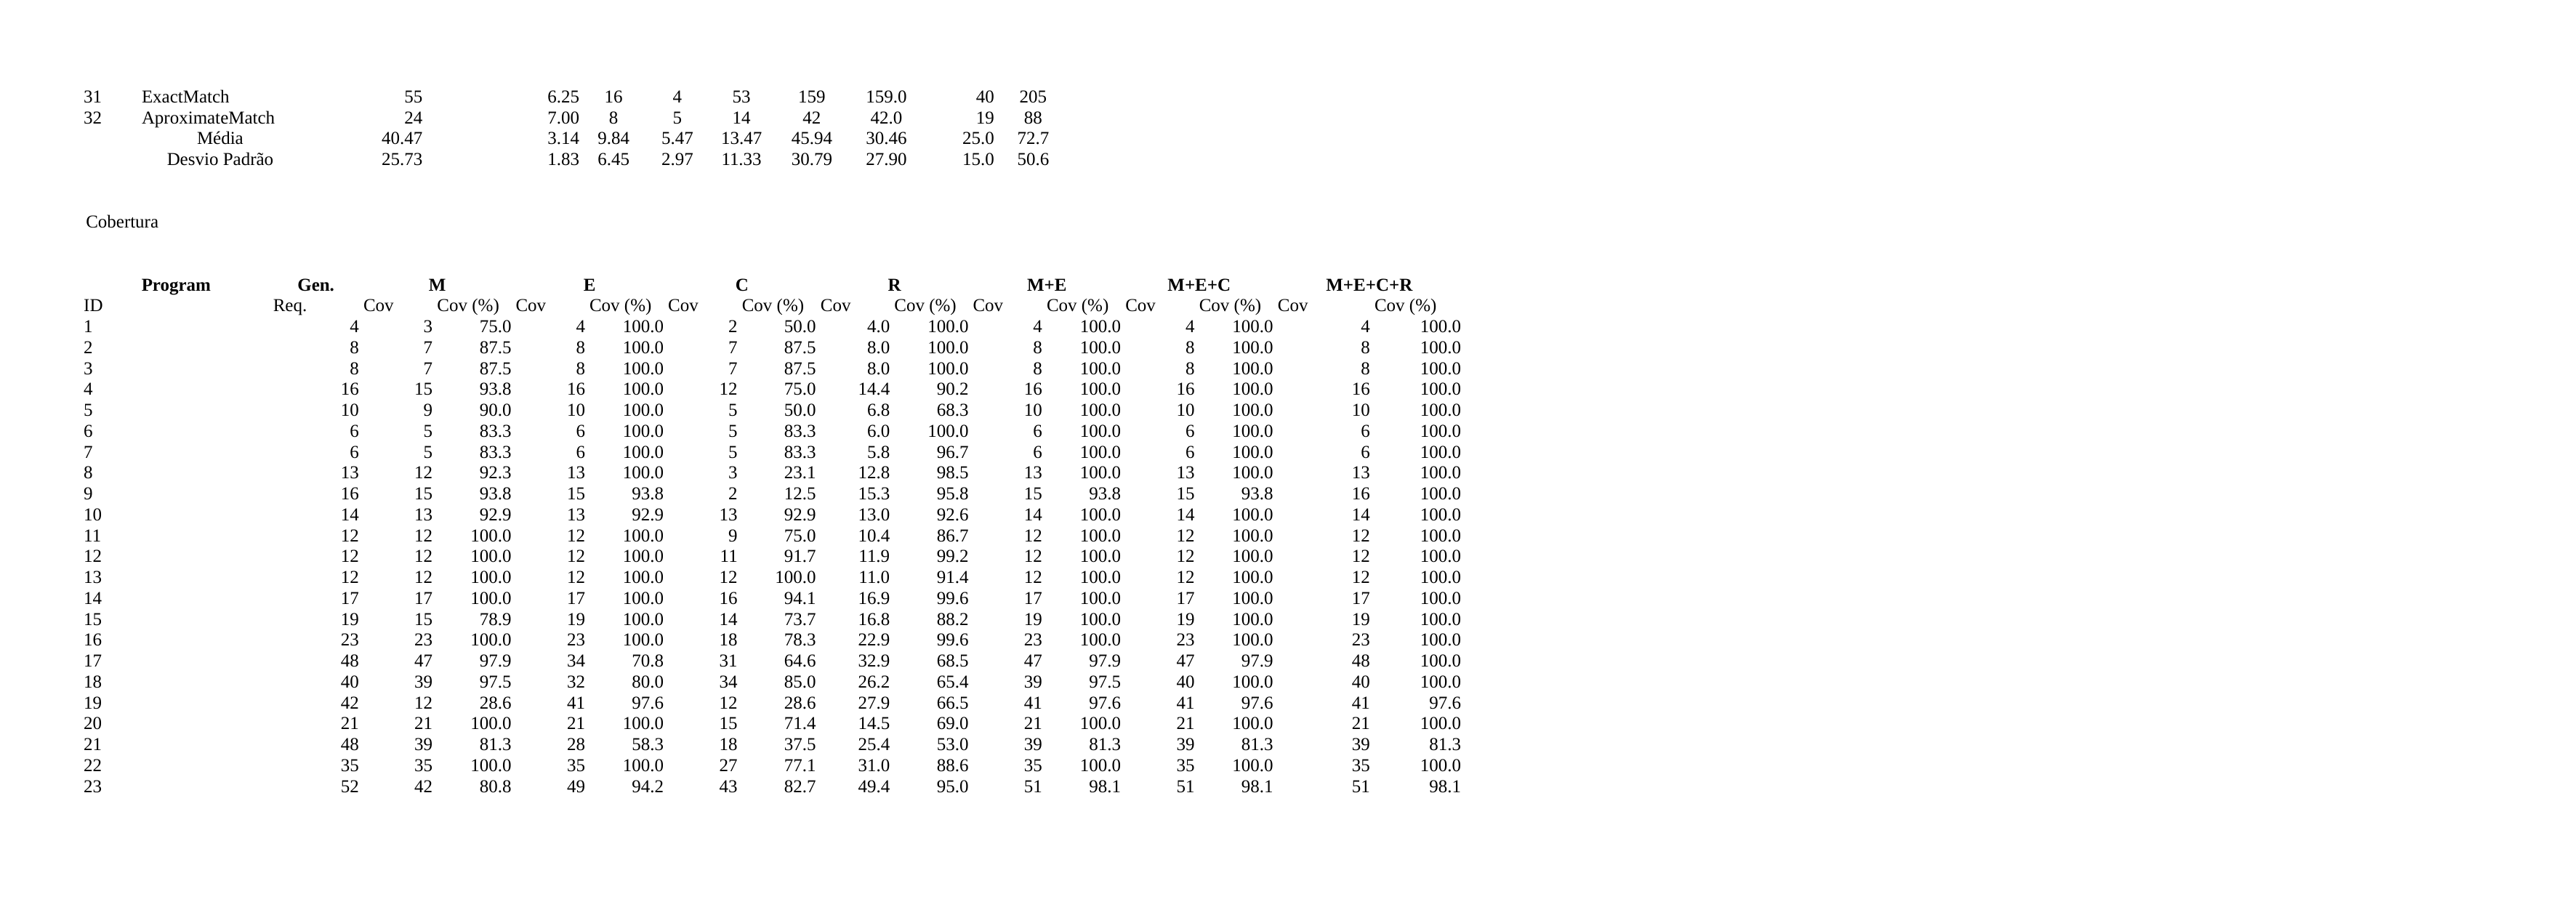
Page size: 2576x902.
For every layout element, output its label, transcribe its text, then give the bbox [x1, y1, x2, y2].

table_cell 39 [970, 733, 1045, 754]
table_cell 17 [970, 587, 1045, 608]
table_cell 16 [513, 379, 587, 399]
table_cell 100.0 [1372, 608, 1463, 629]
table_cell 23.1 [740, 462, 818, 483]
table_cell 81.3 [1372, 733, 1463, 754]
table_cell 17 [271, 587, 361, 608]
table_cell 100.0 [587, 358, 666, 379]
table_cell 17 [513, 587, 587, 608]
table_cell 4 [513, 315, 587, 337]
table_cell 22 [81, 754, 270, 776]
table_cell ID [81, 295, 270, 315]
table_cell 47 [1123, 650, 1196, 671]
table_cell 6 [970, 420, 1045, 441]
table_cell 93.8 [587, 483, 666, 504]
table_cell 159.0 [850, 86, 923, 107]
table_cell Cov (%) [740, 295, 818, 315]
table_cell 87.5 [740, 337, 818, 358]
table_cell 4 [81, 379, 270, 399]
table_cell 12 [271, 525, 361, 546]
table_cell 15 [361, 608, 435, 629]
table_cell Cov [361, 295, 435, 315]
table_cell 100.0 [587, 546, 666, 566]
table_cell 68.3 [892, 399, 970, 420]
table_cell 100.0 [1045, 587, 1123, 608]
table_cell 51 [970, 776, 1045, 797]
table_cell 35 [271, 754, 361, 776]
table_cell 100.0 [1196, 358, 1275, 379]
table_cell 96.7 [892, 441, 970, 462]
table_cell 14 [666, 608, 739, 629]
table_cell 48 [1276, 650, 1372, 671]
table_cell 100.0 [1045, 525, 1123, 546]
table_cell 12 [513, 546, 587, 566]
table_cell 12 [361, 462, 435, 483]
table_cell 19 [513, 608, 587, 629]
table_cell 13 [513, 462, 587, 483]
table_cell 10 [1276, 399, 1372, 420]
table_cell 15 [513, 483, 587, 504]
table_cell Cov [1276, 295, 1372, 315]
table_cell 100.0 [587, 713, 666, 733]
table_cell 2 [81, 337, 270, 358]
table_cell 40 [271, 671, 361, 692]
table_cell 100.0 [1045, 566, 1123, 587]
table_cell 21 [81, 733, 270, 754]
table_cell Média [140, 128, 301, 148]
table_cell 2.97 [645, 148, 709, 169]
table_cell 100.0 [1372, 754, 1463, 776]
table_cell 31.0 [818, 754, 892, 776]
table_cell 6 [513, 441, 587, 462]
table_cell 6 [970, 441, 1045, 462]
table_cell Cov (%) [1045, 295, 1123, 315]
table_cell 100.0 [1196, 566, 1275, 587]
table_cell 13 [1123, 462, 1196, 483]
table_cell 78.3 [740, 629, 818, 650]
table_cell 12 [1276, 566, 1372, 587]
table_cell 9 [361, 399, 435, 420]
table_cell 98.1 [1372, 776, 1463, 797]
table_cell 100.0 [1372, 525, 1463, 546]
table_cell 98.1 [1196, 776, 1275, 797]
table_cell 12 [1276, 525, 1372, 546]
table_cell 7 [666, 337, 739, 358]
table_cell ExactMatch [140, 86, 301, 107]
table_cell 8 [1276, 337, 1372, 358]
table_cell 100.0 [1372, 671, 1463, 692]
table_cell 65.4 [892, 671, 970, 692]
table_cell 51 [1123, 776, 1196, 797]
table_cell 37.5 [740, 733, 818, 754]
table_cell 100.0 [587, 754, 666, 776]
table_cell 35 [1123, 754, 1196, 776]
table_cell 13 [513, 504, 587, 525]
table_cell 100.0 [1372, 504, 1463, 525]
table_cell 8 [81, 462, 270, 483]
table_cell 8 [271, 358, 361, 379]
table_cell 25.0 [923, 128, 997, 148]
table_cell 83.3 [740, 441, 818, 462]
table_cell Cov [1123, 295, 1196, 315]
table_cell 49.4 [818, 776, 892, 797]
table_cell 21 [271, 713, 361, 733]
table_cell 25.73 [301, 148, 424, 169]
table_cell 15 [970, 483, 1045, 504]
table_cell 15 [361, 379, 435, 399]
table_cell 12 [1123, 546, 1196, 566]
table_cell 97.5 [435, 671, 513, 692]
table_cell Cov (%) [892, 295, 970, 315]
table_cell 13.47 [709, 128, 773, 148]
table_cell 100.0 [1196, 504, 1275, 525]
table_cell 88.2 [892, 608, 970, 629]
table_cell 30.79 [774, 148, 850, 169]
table_cell 12 [361, 546, 435, 566]
table_cell 100.0 [1196, 315, 1275, 337]
table_cell 6 [1276, 441, 1372, 462]
table_cell 68.5 [892, 650, 970, 671]
table_cell 73.7 [740, 608, 818, 629]
table_cell 19 [81, 692, 270, 713]
table_cell 39 [361, 671, 435, 692]
table_cell 99.6 [892, 587, 970, 608]
table_cell 100.0 [1045, 358, 1123, 379]
table_cell 100.0 [1196, 671, 1275, 692]
table_cell 100.0 [1372, 483, 1463, 504]
table_cell 12 [513, 566, 587, 587]
table_cell 27.9 [818, 692, 892, 713]
table_cell 16 [666, 587, 739, 608]
table_cell 14.4 [818, 379, 892, 399]
table_cell 19 [970, 608, 1045, 629]
table_cell 11 [81, 525, 270, 546]
table_cell 55 [301, 86, 424, 107]
table_cell 40 [1123, 671, 1196, 692]
table_cell 40 [1276, 671, 1372, 692]
table_cell 45.94 [774, 128, 850, 148]
table_cell 12 [81, 546, 270, 566]
table_cell 13 [970, 462, 1045, 483]
table_cell 16 [271, 483, 361, 504]
table_cell 42.0 [850, 107, 923, 128]
table_cell 42 [774, 107, 850, 128]
table_cell 100.0 [1045, 420, 1123, 441]
table_cell 100.0 [587, 441, 666, 462]
table_cell 6.0 [818, 420, 892, 441]
table_cell 13 [666, 504, 739, 525]
table_cell 6 [1123, 441, 1196, 462]
table_cell 1.83 [424, 148, 581, 169]
table_cell 18 [81, 671, 270, 692]
table_cell 1 [81, 315, 270, 337]
table_cell 88.6 [892, 754, 970, 776]
table_cell 50.6 [997, 148, 1070, 169]
table_cell 16 [1276, 379, 1372, 399]
table_cell 5 [81, 399, 270, 420]
table_cell 83.3 [435, 420, 513, 441]
table_cell 8.0 [818, 337, 892, 358]
table_cell 16 [271, 379, 361, 399]
table_cell 100.0 [1045, 754, 1123, 776]
table_cell 100.0 [1196, 546, 1275, 566]
table_cell 100.0 [1196, 379, 1275, 399]
table_cell 9.84 [581, 128, 645, 148]
table_cell 39 [361, 733, 435, 754]
table_cell 100.0 [1372, 358, 1463, 379]
table_cell 13 [361, 504, 435, 525]
table_cell 100.0 [1196, 587, 1275, 608]
table_cell 23 [513, 629, 587, 650]
table_cell 7 [361, 358, 435, 379]
table_cell 100.0 [1372, 441, 1463, 462]
table_cell 35 [970, 754, 1045, 776]
table_cell 100.0 [587, 566, 666, 587]
table_cell 26.2 [818, 671, 892, 692]
table_cell Cov (%) [1196, 295, 1275, 315]
table_cell 100.0 [1372, 566, 1463, 587]
table_cell 100.0 [1372, 379, 1463, 399]
table_cell 93.8 [1045, 483, 1123, 504]
table_cell 100.0 [435, 754, 513, 776]
table_cell 100.0 [1045, 504, 1123, 525]
table_cell 15.0 [923, 148, 997, 169]
table_cell 100.0 [892, 315, 970, 337]
table_cell 83.3 [435, 441, 513, 462]
table_cell 98.5 [892, 462, 970, 483]
table_cell AproximateMatch [140, 107, 301, 128]
table_cell 97.9 [435, 650, 513, 671]
table_cell 100.0 [1372, 713, 1463, 733]
table_cell 100.0 [587, 315, 666, 337]
table_cell 19 [271, 608, 361, 629]
table_cell 99.2 [892, 546, 970, 566]
table_cell 6 [271, 441, 361, 462]
table_cell 5 [645, 107, 709, 128]
table_cell 71.4 [740, 713, 818, 733]
table_cell 16 [1276, 483, 1372, 504]
table_cell 14 [709, 107, 773, 128]
table_cell 50.0 [740, 399, 818, 420]
table_cell 92.9 [435, 504, 513, 525]
table_cell 14 [970, 504, 1045, 525]
table_cell 18 [666, 733, 739, 754]
table_cell 100.0 [892, 358, 970, 379]
table_cell 100.0 [1045, 379, 1123, 399]
table_header M+E [970, 274, 1123, 295]
table_cell 16 [581, 86, 645, 107]
table_cell 12 [1276, 546, 1372, 566]
table_cell 42 [361, 776, 435, 797]
table_cell 8 [513, 358, 587, 379]
table_cell 100.0 [587, 379, 666, 399]
table_cell 92.9 [740, 504, 818, 525]
table_cell 9 [666, 525, 739, 546]
table_cell 40 [923, 86, 997, 107]
table_cell 32 [513, 671, 587, 692]
table_cell 23 [970, 629, 1045, 650]
table_cell 27.90 [850, 148, 923, 169]
table_cell 100.0 [587, 337, 666, 358]
table_cell 32 [81, 107, 140, 128]
table_cell 100.0 [587, 525, 666, 546]
table_cell 100.0 [587, 629, 666, 650]
table_cell 95.0 [892, 776, 970, 797]
table_cell 94.1 [740, 587, 818, 608]
table_cell 15 [666, 713, 739, 733]
table_cell 100.0 [1045, 337, 1123, 358]
table_cell 7 [361, 337, 435, 358]
table_cell 39 [1276, 733, 1372, 754]
table_cell 64.6 [740, 650, 818, 671]
table_cell 35 [513, 754, 587, 776]
table_cell 75.0 [435, 315, 513, 337]
table_cell 21 [1276, 713, 1372, 733]
table_cell 30.46 [850, 128, 923, 148]
table_cell 13 [1276, 462, 1372, 483]
table_cell 92.6 [892, 504, 970, 525]
table_cell 12 [361, 692, 435, 713]
table_cell 91.7 [740, 546, 818, 566]
table_cell 16 [970, 379, 1045, 399]
table_cell 8 [1123, 358, 1196, 379]
table_cell 5 [361, 420, 435, 441]
table_cell 93.8 [1196, 483, 1275, 504]
table_cell 22.9 [818, 629, 892, 650]
table_cell 100.0 [1045, 608, 1123, 629]
table_cell 100.0 [1196, 713, 1275, 733]
table_header M [361, 274, 513, 295]
table_cell 35 [361, 754, 435, 776]
table_cell 5 [666, 420, 739, 441]
table_cell 2 [666, 315, 739, 337]
table_cell 87.5 [740, 358, 818, 379]
table_cell 77.1 [740, 754, 818, 776]
table_cell 3.14 [424, 128, 581, 148]
table_cell 91.4 [892, 566, 970, 587]
table_cell Req. [271, 295, 361, 315]
table_cell 11 [666, 546, 739, 566]
table_cell 8.0 [818, 358, 892, 379]
table_cell 6 [81, 420, 270, 441]
table_cell 52 [271, 776, 361, 797]
table_cell 100.0 [1196, 441, 1275, 462]
table_cell 100.0 [587, 608, 666, 629]
table_cell 78.9 [435, 608, 513, 629]
table_cell 100.0 [1045, 462, 1123, 483]
table_cell 100.0 [587, 420, 666, 441]
table_cell 4 [970, 315, 1045, 337]
table_cell 41 [1276, 692, 1372, 713]
table_cell 70.8 [587, 650, 666, 671]
table_cell 48 [271, 733, 361, 754]
table_cell 14 [271, 504, 361, 525]
table_cell 100.0 [1196, 525, 1275, 546]
table_cell 100.0 [587, 399, 666, 420]
table_cell 100.0 [1372, 650, 1463, 671]
table_cell 12 [361, 525, 435, 546]
table_cell 10.4 [818, 525, 892, 546]
table_cell 32.9 [818, 650, 892, 671]
table_cell 95.8 [892, 483, 970, 504]
table_cell 12 [271, 566, 361, 587]
table_cell 69.0 [892, 713, 970, 733]
table_cell 15.3 [818, 483, 892, 504]
table_cell 31 [81, 86, 140, 107]
table_cell 19 [1276, 608, 1372, 629]
table_cell 93.8 [435, 379, 513, 399]
table_cell 100.0 [1045, 441, 1123, 462]
table_cell 28 [513, 733, 587, 754]
table_cell 23 [81, 776, 270, 797]
table_cell 12 [1123, 525, 1196, 546]
table_cell 17 [361, 587, 435, 608]
table_cell 100.0 [1372, 337, 1463, 358]
table_cell Cov [666, 295, 739, 315]
table_cell 28.6 [435, 692, 513, 713]
table_cell 27 [666, 754, 739, 776]
table_cell 5.8 [818, 441, 892, 462]
table_cell 4.0 [818, 315, 892, 337]
table_cell 100.0 [1196, 629, 1275, 650]
table_cell [81, 128, 140, 148]
table_cell 92.9 [587, 504, 666, 525]
table_cell Cov [513, 295, 587, 315]
table_cell Cov [818, 295, 892, 315]
table_cell 8 [1123, 337, 1196, 358]
table_cell 6.8 [818, 399, 892, 420]
table_cell 86.7 [892, 525, 970, 546]
table_cell 81.3 [435, 733, 513, 754]
table_cell 100.0 [1196, 399, 1275, 420]
table_cell 12 [271, 546, 361, 566]
table_cell 4 [1276, 315, 1372, 337]
table_cell 100.0 [435, 546, 513, 566]
table_cell 80.0 [587, 671, 666, 692]
table_cell 99.6 [892, 629, 970, 650]
table_cell 6 [513, 420, 587, 441]
table_cell 11.9 [818, 546, 892, 566]
table_cell 85.0 [740, 671, 818, 692]
table_cell 97.6 [1372, 692, 1463, 713]
table_cell 40.47 [301, 128, 424, 148]
table_cell 16.9 [818, 587, 892, 608]
table_cell 97.5 [1045, 671, 1123, 692]
table_cell 6.25 [424, 86, 581, 107]
table_cell 100.0 [1045, 399, 1123, 420]
table_cell 48 [271, 650, 361, 671]
table_cell 14.5 [818, 713, 892, 733]
table_cell 23 [361, 629, 435, 650]
table_header C [666, 274, 818, 295]
table_cell 83.3 [740, 420, 818, 441]
table_cell 14 [1123, 504, 1196, 525]
table_cell 100.0 [740, 566, 818, 587]
table_cell 50.0 [740, 315, 818, 337]
table_cell Cov (%) [435, 295, 513, 315]
table_cell 21 [1123, 713, 1196, 733]
table_cell 17 [81, 650, 270, 671]
table_cell 97.6 [587, 692, 666, 713]
table_cell 87.5 [435, 358, 513, 379]
table_cell 41 [970, 692, 1045, 713]
table_cell 10 [513, 399, 587, 420]
table_cell 16 [81, 629, 270, 650]
table_cell 72.7 [997, 128, 1070, 148]
table_cell 97.6 [1045, 692, 1123, 713]
table_cell 16 [1123, 379, 1196, 399]
table_cell 20 [81, 713, 270, 733]
table_cell 53.0 [892, 733, 970, 754]
table_cell 28.6 [740, 692, 818, 713]
table_cell 100.0 [892, 420, 970, 441]
table_cell 12 [666, 566, 739, 587]
table_cell 100.0 [892, 337, 970, 358]
table_cell 100.0 [1196, 420, 1275, 441]
table_cell 39 [970, 671, 1045, 692]
table_cell 81.3 [1196, 733, 1275, 754]
table_cell 100.0 [1196, 754, 1275, 776]
table_cell 100.0 [1045, 315, 1123, 337]
table_cell 8 [970, 358, 1045, 379]
table_cell 100.0 [1372, 399, 1463, 420]
table_cell 12 [970, 566, 1045, 587]
table_cell 87.5 [435, 337, 513, 358]
table_cell 43 [666, 776, 739, 797]
table_cell 3 [81, 358, 270, 379]
table_header R [818, 274, 970, 295]
table_cell 34 [666, 671, 739, 692]
table_cell 97.9 [1196, 650, 1275, 671]
table_cell 12 [666, 379, 739, 399]
table_cell 100.0 [1045, 713, 1123, 733]
table_cell Cov (%) [1372, 295, 1463, 315]
table_cell 58.3 [587, 733, 666, 754]
table_cell 100.0 [435, 566, 513, 587]
table_cell 100.0 [1372, 546, 1463, 566]
table_cell 51 [1276, 776, 1372, 797]
table_cell 23 [1123, 629, 1196, 650]
table_cell 53 [709, 86, 773, 107]
table_cell 98.1 [1045, 776, 1123, 797]
table_header Program [81, 274, 270, 295]
table_cell 5 [666, 441, 739, 462]
table_cell 100.0 [1196, 462, 1275, 483]
table_cell 97.9 [1045, 650, 1123, 671]
table_cell 100.0 [1196, 337, 1275, 358]
table_header E [513, 274, 666, 295]
table_cell Cov [970, 295, 1045, 315]
table_cell 21 [970, 713, 1045, 733]
table_cell 12.5 [740, 483, 818, 504]
table_cell 100.0 [587, 462, 666, 483]
table_cell 12 [513, 525, 587, 546]
table_cell 7 [81, 441, 270, 462]
table_cell 15 [361, 483, 435, 504]
table_cell 90.2 [892, 379, 970, 399]
table_cell 8 [271, 337, 361, 358]
table_cell 4 [645, 86, 709, 107]
table_cell 5 [361, 441, 435, 462]
table_cell 17 [1276, 587, 1372, 608]
table_cell 19 [1123, 608, 1196, 629]
table_cell 5.47 [645, 128, 709, 148]
table_cell 100.0 [1372, 420, 1463, 441]
table_cell 93.8 [435, 483, 513, 504]
table_cell 42 [271, 692, 361, 713]
table_cell 31 [666, 650, 739, 671]
table_cell 7.00 [424, 107, 581, 128]
table_cell 7 [666, 358, 739, 379]
table_cell 10 [1123, 399, 1196, 420]
table_cell 5 [666, 399, 739, 420]
table_header Gen. [271, 274, 361, 295]
table_cell 14 [81, 587, 270, 608]
table_cell 18 [666, 629, 739, 650]
table_cell 3 [666, 462, 739, 483]
table_cell 100.0 [435, 713, 513, 733]
table_cell 92.3 [435, 462, 513, 483]
table_cell 8 [970, 337, 1045, 358]
table_cell 12 [1123, 566, 1196, 587]
table_cell 4 [1123, 315, 1196, 337]
table_cell 80.8 [435, 776, 513, 797]
table_cell 6 [1123, 420, 1196, 441]
table_cell 12 [361, 566, 435, 587]
table_header M+E+C [1123, 274, 1275, 295]
table_cell 41 [513, 692, 587, 713]
table_cell 10 [81, 504, 270, 525]
table_cell 100.0 [435, 525, 513, 546]
table_cell 47 [970, 650, 1045, 671]
table_cell 12 [970, 546, 1045, 566]
table_cell 3 [361, 315, 435, 337]
table_cell 100.0 [435, 629, 513, 650]
table_cell 66.5 [892, 692, 970, 713]
table_cell 8 [581, 107, 645, 128]
table_cell 12 [666, 692, 739, 713]
table_cell 8 [1276, 358, 1372, 379]
table_cell 100.0 [1196, 608, 1275, 629]
table_cell 4 [271, 315, 361, 337]
table_cell Desvio Padrão [140, 148, 301, 169]
table_cell 24 [301, 107, 424, 128]
table_cell 6 [271, 420, 361, 441]
table_cell 19 [923, 107, 997, 128]
table_cell 90.0 [435, 399, 513, 420]
table_cell 39 [1123, 733, 1196, 754]
text Cobertura [86, 212, 2490, 232]
table_cell 100.0 [587, 587, 666, 608]
table_cell 6 [1276, 420, 1372, 441]
table_cell 9 [81, 483, 270, 504]
table_cell 23 [271, 629, 361, 650]
table_header M+E+C+R [1276, 274, 1463, 295]
table_cell 49 [513, 776, 587, 797]
table_cell 100.0 [1045, 546, 1123, 566]
table_cell 81.3 [1045, 733, 1123, 754]
table_cell Cov (%) [587, 295, 666, 315]
table_cell 100.0 [1045, 629, 1123, 650]
table_cell 41 [1123, 692, 1196, 713]
table_cell 13 [81, 566, 270, 587]
table_cell 2 [666, 483, 739, 504]
table_cell 12 [970, 525, 1045, 546]
table_cell 47 [361, 650, 435, 671]
table_cell 11.0 [818, 566, 892, 587]
table_cell 10 [271, 399, 361, 420]
table_cell 10 [970, 399, 1045, 420]
table_cell 13 [271, 462, 361, 483]
table_cell 34 [513, 650, 587, 671]
table_cell [81, 148, 140, 169]
table_cell 205 [997, 86, 1070, 107]
table_cell 88 [997, 107, 1070, 128]
table_cell 159 [774, 86, 850, 107]
table_cell 21 [361, 713, 435, 733]
table_cell 75.0 [740, 379, 818, 399]
table_cell 82.7 [740, 776, 818, 797]
table_cell 13.0 [818, 504, 892, 525]
table_cell 23 [1276, 629, 1372, 650]
table_cell 6.45 [581, 148, 645, 169]
table_cell 94.2 [587, 776, 666, 797]
table_cell 100.0 [1372, 629, 1463, 650]
table_cell 100.0 [1372, 587, 1463, 608]
table_cell 8 [513, 337, 587, 358]
table_cell 16.8 [818, 608, 892, 629]
table_cell 14 [1276, 504, 1372, 525]
table_cell 15 [81, 608, 270, 629]
table_cell 17 [1123, 587, 1196, 608]
table_cell 97.6 [1196, 692, 1275, 713]
table_cell 35 [1276, 754, 1372, 776]
table_cell 21 [513, 713, 587, 733]
table_cell 15 [1123, 483, 1196, 504]
table_cell 11.33 [709, 148, 773, 169]
table_cell 25.4 [818, 733, 892, 754]
table_cell 100.0 [435, 587, 513, 608]
table_cell 100.0 [1372, 315, 1463, 337]
table_cell 12.8 [818, 462, 892, 483]
table_cell 100.0 [1372, 462, 1463, 483]
table_cell 75.0 [740, 525, 818, 546]
